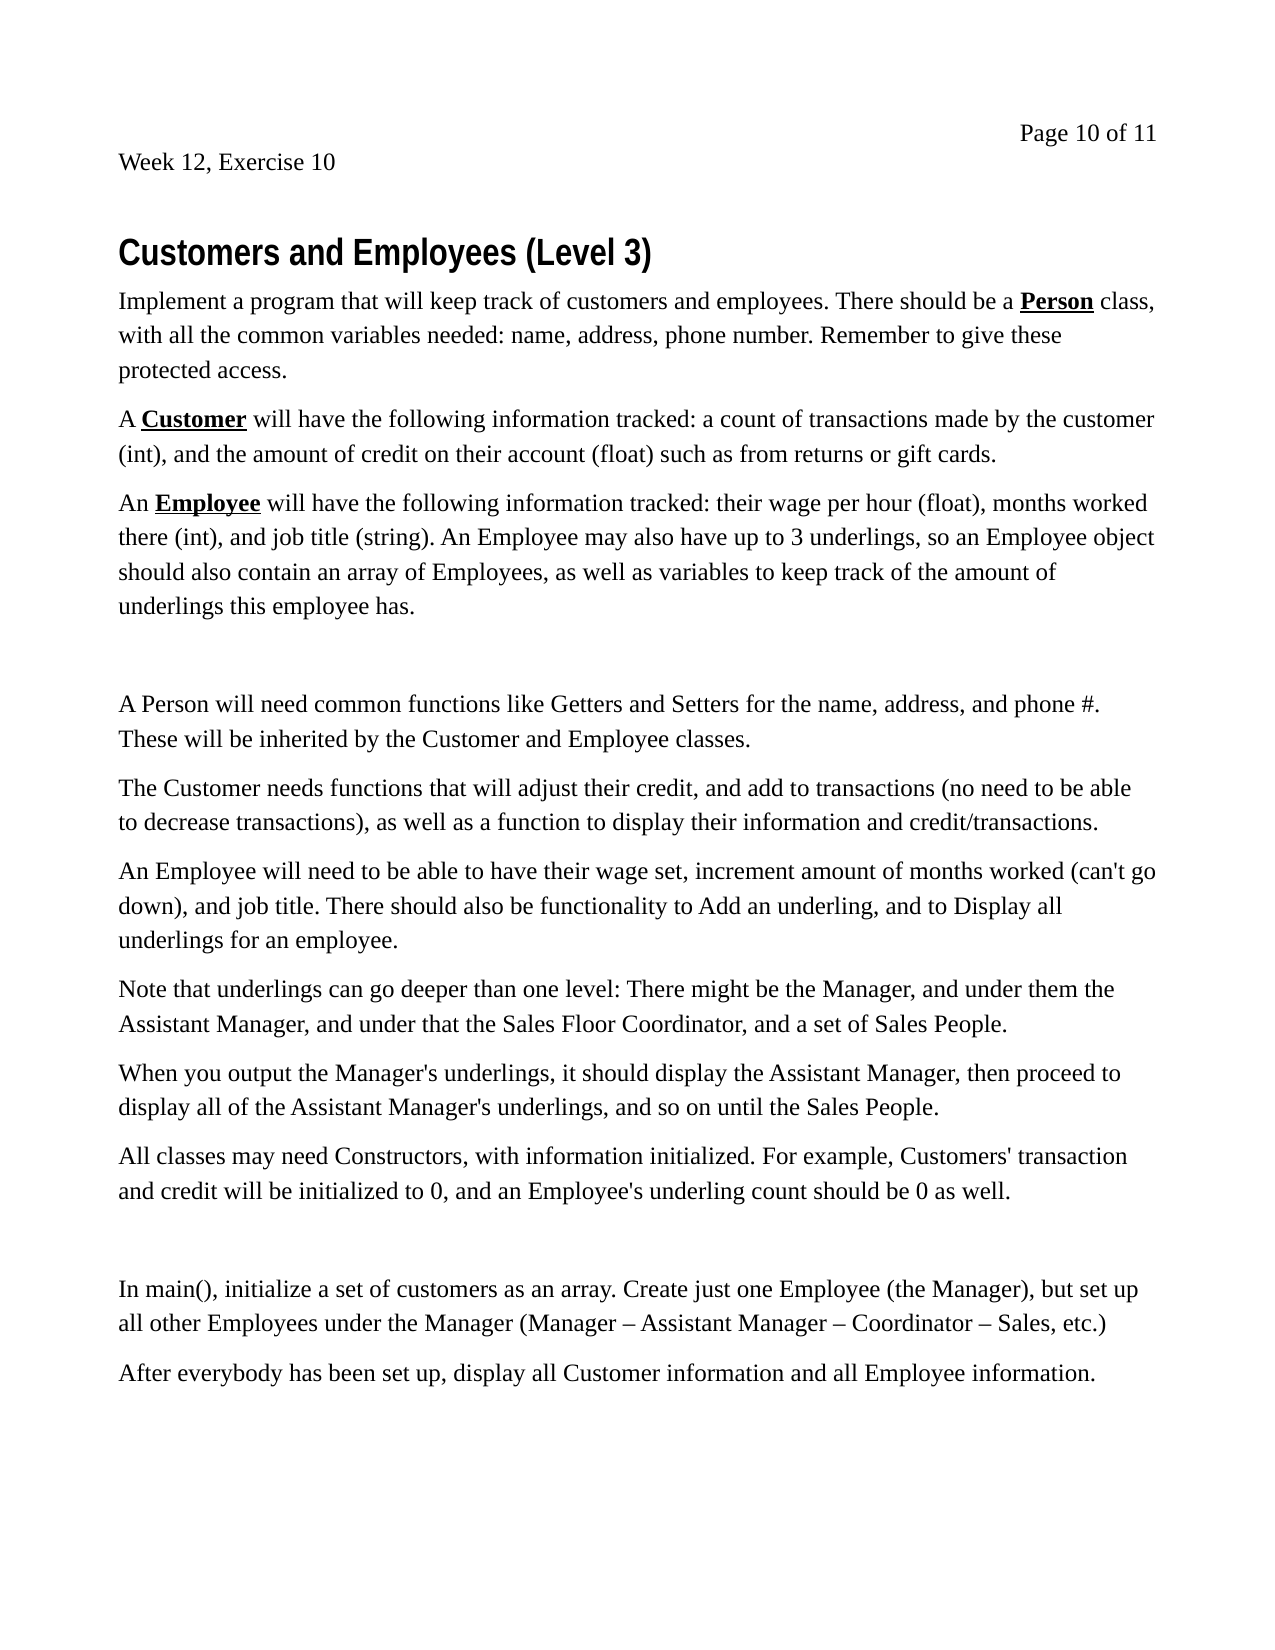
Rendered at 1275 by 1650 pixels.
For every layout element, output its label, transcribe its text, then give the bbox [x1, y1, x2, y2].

text In main(), initialize a set of customers as an array. Create just one Employee (the Manager), but set up all other Employees under the Manager (Manager – Assistant Manager – Coordinator – Sales, etc.) [118, 1274, 1157, 1337]
text When you output the Manager's underlings, it should display the Assistant Manager, then proceed to display all of the Assistant Manager's underlings, and so on until the Sales People. [118, 1058, 1157, 1121]
subtitle Customers and Employees (Level 3) [118, 230, 1157, 274]
text The Customer needs functions that will adjust their credit, and add to transactions (no need to be able to decrease transactions), as well as a function to display their information and credit/transactions. [118, 773, 1157, 836]
text Implement a program that will keep track of customers and employees. There should be a Person class, with all the common variables needed: name, address, phone number. Remember to give these protected access. [118, 286, 1157, 384]
text After everybody has been set up, display all Customer information and all Employee information. [118, 1358, 1157, 1386]
text All classes may need Constructors, with information initialized. For example, Customers' transaction and credit will be initialized to 0, and an Employee's underling count should be 0 as well. [118, 1141, 1157, 1205]
text A Person will need common functions like Getters and Setters for the name, address, and phone #. These will be inherited by the Customer and Employee classes. [118, 689, 1157, 752]
text An Employee will need to be able to have their wage set, increment amount of months worked (can't go down), and job title. There should also be functionality to Add an underling, and to Display all underlings for an employee. [118, 856, 1157, 954]
text A Customer will have the following information tracked: a count of transactions made by the customer (int), and the amount of credit on their account (float) such as from returns or gift cards. [118, 404, 1157, 467]
text Note that underlings can go deeper than one level: There might be the Manager, and under them the Assistant Manager, and under that the Sales Floor Coordinator, and a set of Sales People. [118, 974, 1157, 1038]
text An Employee will have the following information tracked: their wage per hour (float), months worked there (int), and job title (string). An Employee may also have up to 3 underlings, so an Employee object should also contain an array of Employees, as well as variables to keep track of the amount of underlings this employee has. [118, 488, 1157, 620]
